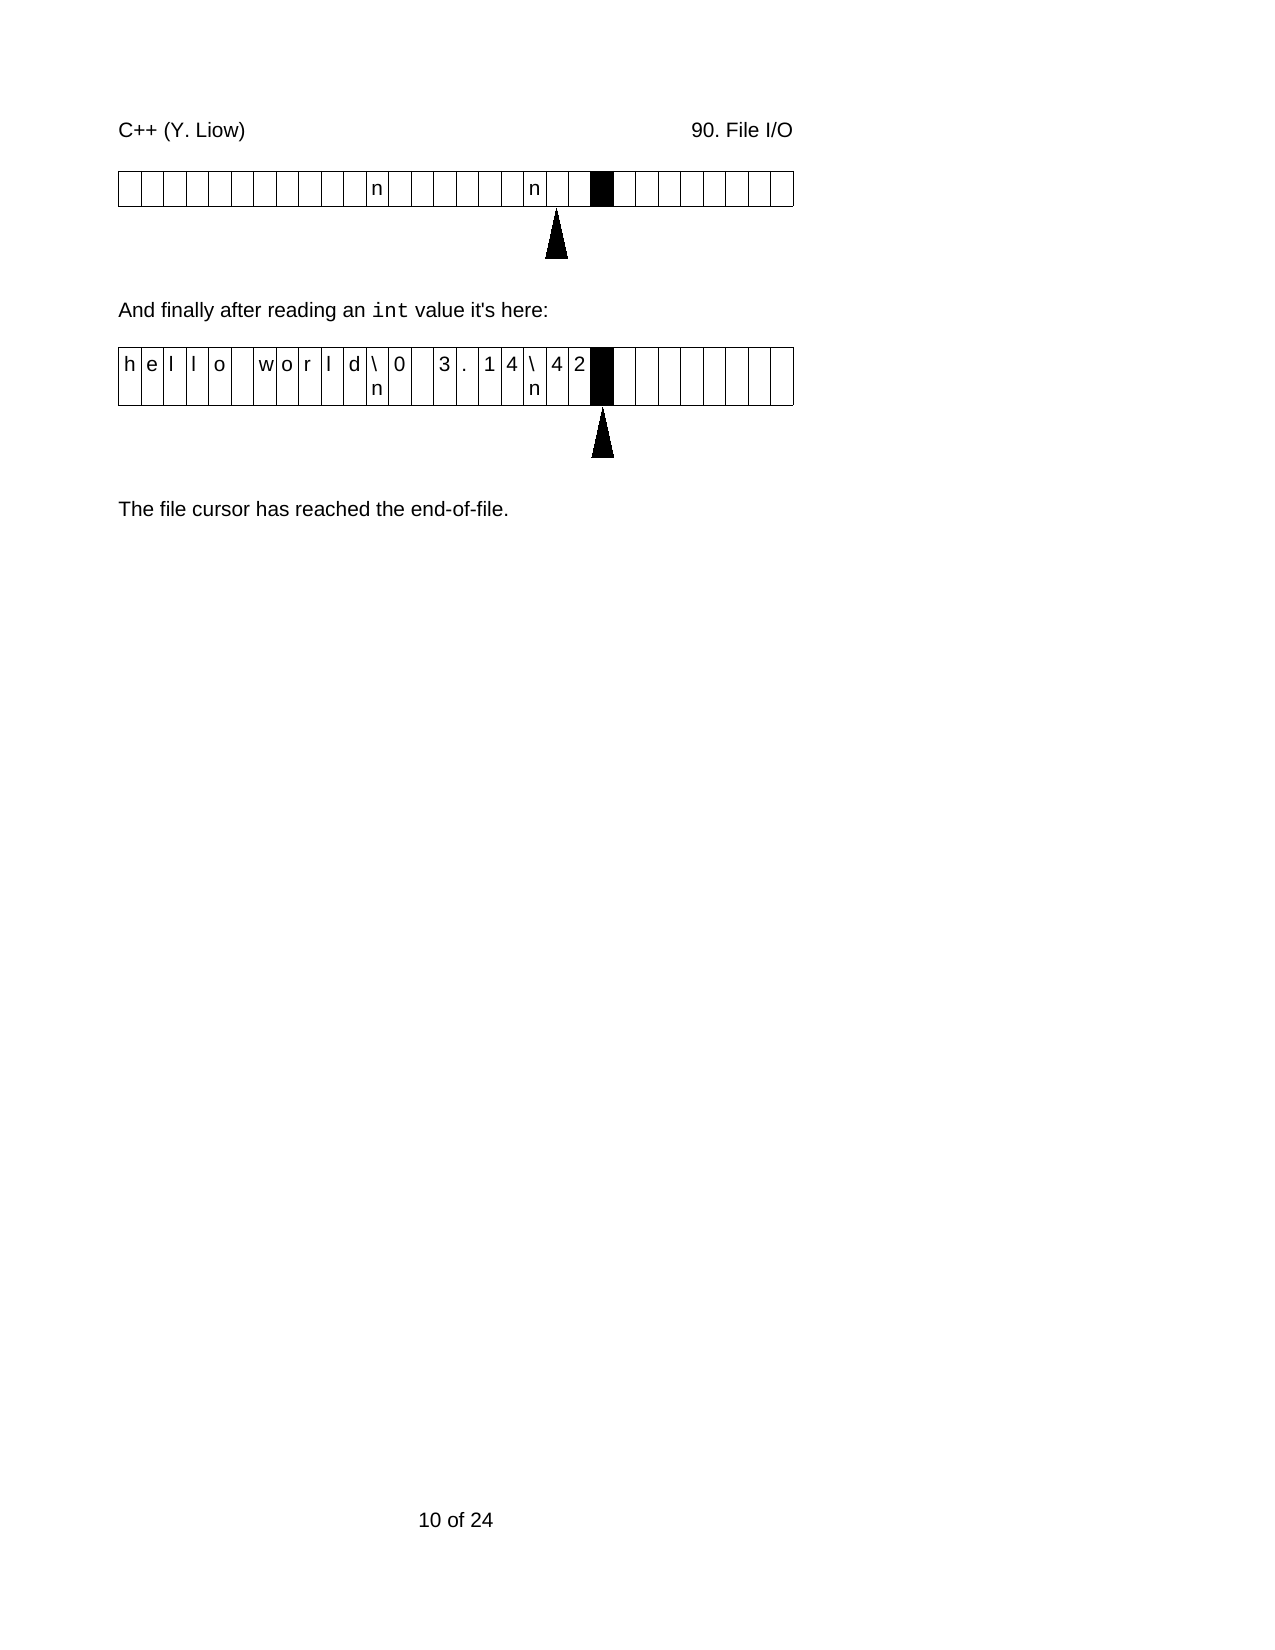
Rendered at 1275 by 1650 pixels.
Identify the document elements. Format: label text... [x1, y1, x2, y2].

table_header [119, 172, 141, 206]
table_header 4 [547, 348, 568, 405]
table_header o [209, 348, 231, 405]
table_header . [457, 348, 478, 405]
table_header [681, 172, 703, 206]
table_header \n [367, 348, 388, 405]
table_header h [119, 348, 141, 405]
table_header 4 [502, 348, 523, 405]
table_header [771, 172, 793, 206]
table_header 3 [434, 348, 456, 405]
table_header 1 [479, 348, 501, 405]
table_header [726, 348, 748, 405]
table_header [232, 172, 253, 206]
table_header [232, 348, 253, 405]
table_header [659, 172, 680, 206]
table_header r [299, 348, 321, 405]
table_header [636, 348, 658, 405]
table_header [614, 348, 635, 405]
table_header [591, 172, 613, 206]
table_header o [277, 172, 298, 206]
table_header [502, 172, 523, 206]
table_header [209, 172, 231, 206]
table_header [344, 172, 366, 206]
table_header e [142, 348, 163, 405]
table_header 0 [389, 348, 411, 405]
table_header n [367, 172, 388, 206]
table_header [771, 348, 793, 405]
table_header n [524, 172, 546, 206]
table_header [412, 172, 433, 206]
table_header \n [524, 348, 546, 405]
table_header [704, 348, 725, 405]
table_header l [164, 348, 186, 405]
table_header [479, 172, 501, 206]
table_header l [322, 348, 343, 405]
table_header [614, 172, 635, 206]
table_header [389, 172, 411, 206]
table_header w [254, 348, 276, 405]
table_header w [254, 172, 276, 206]
table_header [659, 348, 680, 405]
table_header [412, 348, 433, 405]
table_header o [277, 348, 298, 405]
table_header [434, 172, 456, 206]
table_header l [187, 348, 208, 405]
table_header [547, 172, 568, 206]
table_header [681, 348, 703, 405]
text And finally after reading an int value it's here: [118, 299, 793, 324]
table_header [726, 172, 748, 206]
table_header [569, 172, 590, 206]
table_header [591, 348, 613, 405]
table_header [164, 172, 186, 206]
table_header [749, 348, 770, 405]
table_header [704, 172, 725, 206]
table_header [636, 172, 658, 206]
table_header [749, 172, 770, 206]
table_header [299, 172, 321, 206]
table_header [457, 172, 478, 206]
table_header d [344, 348, 366, 405]
text The file cursor has reached the end-of-file. [118, 498, 793, 521]
table_header [142, 172, 163, 206]
table_header [322, 172, 343, 206]
table_header 2 [569, 348, 590, 405]
table_header [187, 172, 208, 206]
